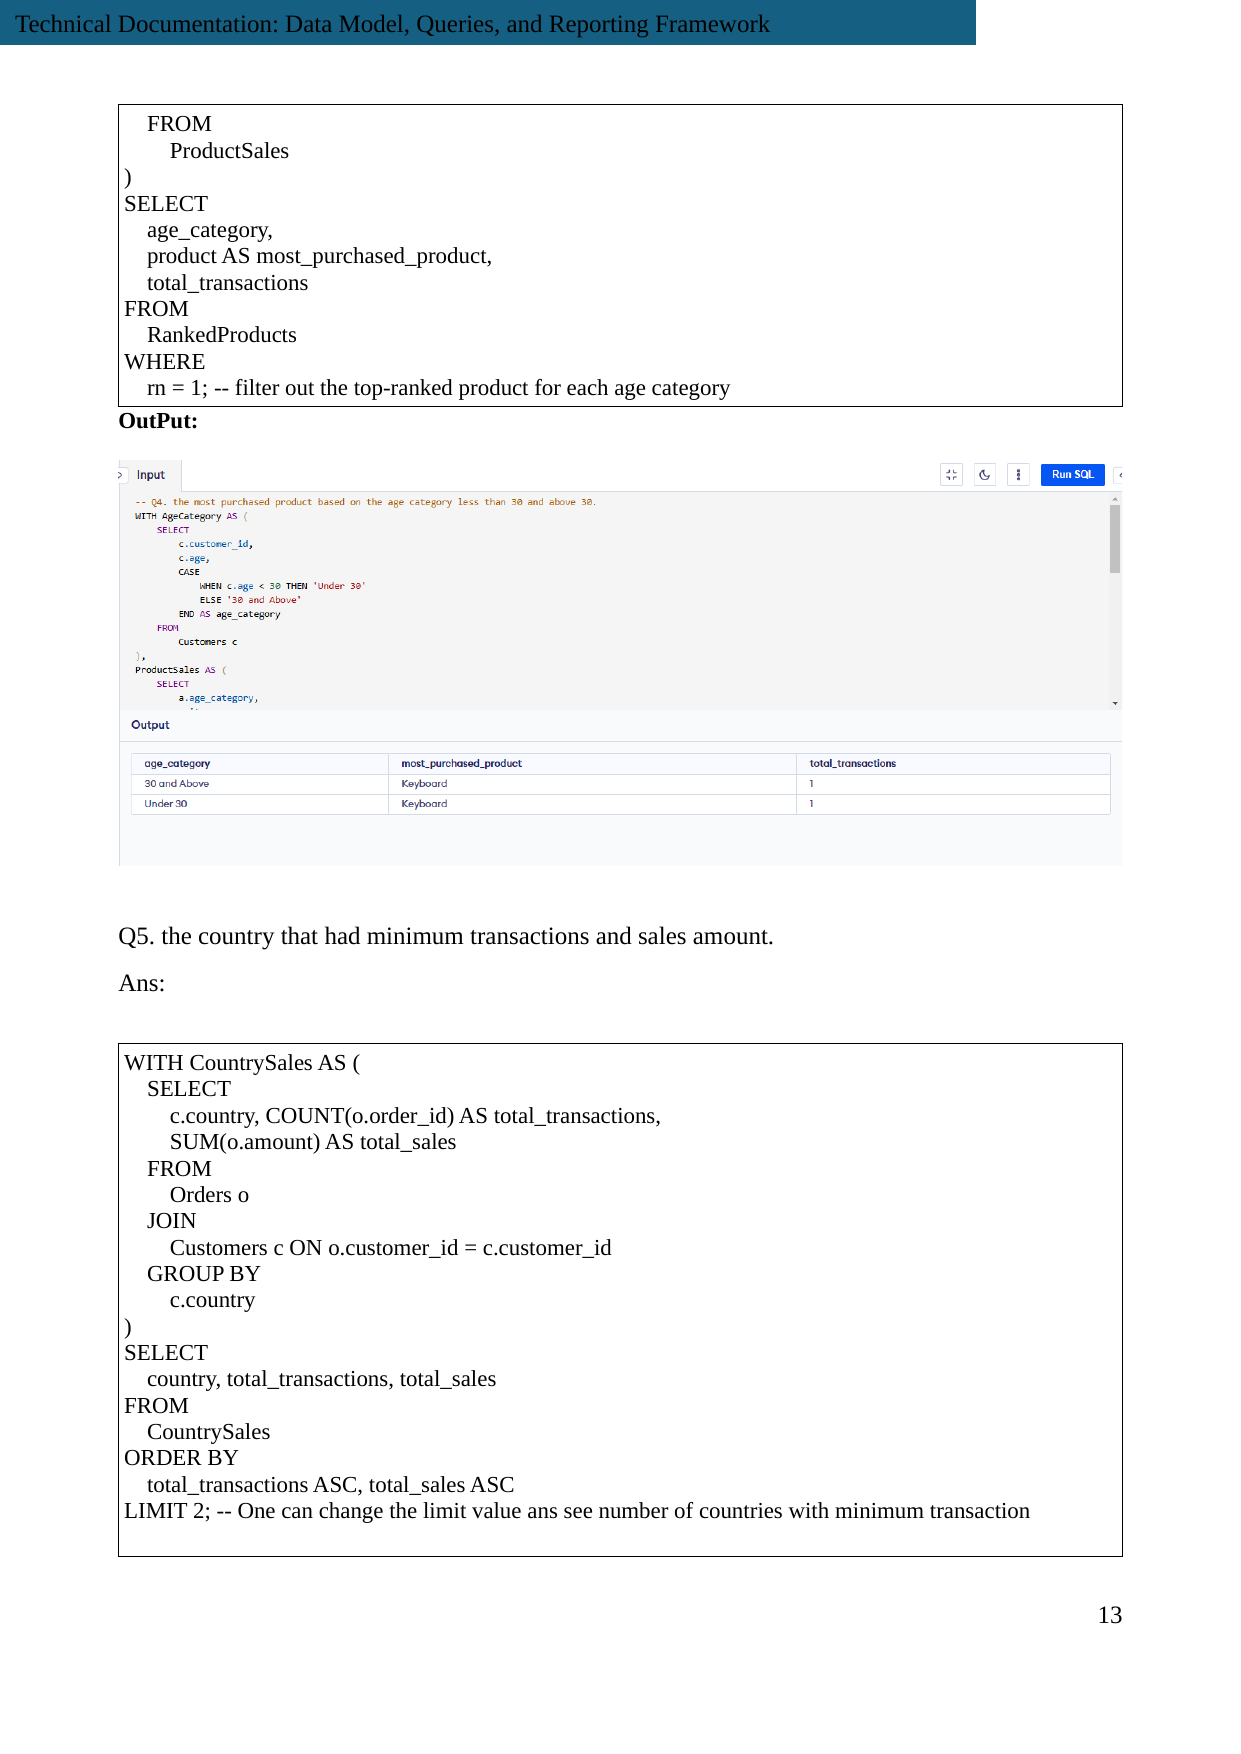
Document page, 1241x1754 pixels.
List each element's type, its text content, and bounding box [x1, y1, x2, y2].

table_header FROM ProductSales ) SELECT age_category, product AS most_purchased_product, total_transactions FROM RankedProducts WHERE rn = 1; -- filter out the top-ranked product for each age category [119, 105, 1122, 406]
picture [118, 460, 1123, 866]
text Ans: [118, 968, 1122, 997]
text Q5. the country that had minimum transactions and sales amount. [118, 921, 1122, 949]
table_header WITH CountrySales AS ( SELECT c.country, COUNT(o.order_id) AS total_transactions, SUM(o.amount) AS total_sales FROM Orders o JOIN Customers c ON o.customer_id = c.customer_id GROUP BY c.country ) SELECT country, total_transactions, total_sales FROM CountrySales ORDER BY total_transactions ASC, total_sales ASC LIMIT 2; -- One can change the limit value ans see number of countries with minimum transaction [119, 1044, 1122, 1556]
text OutPut: [118, 407, 1122, 433]
